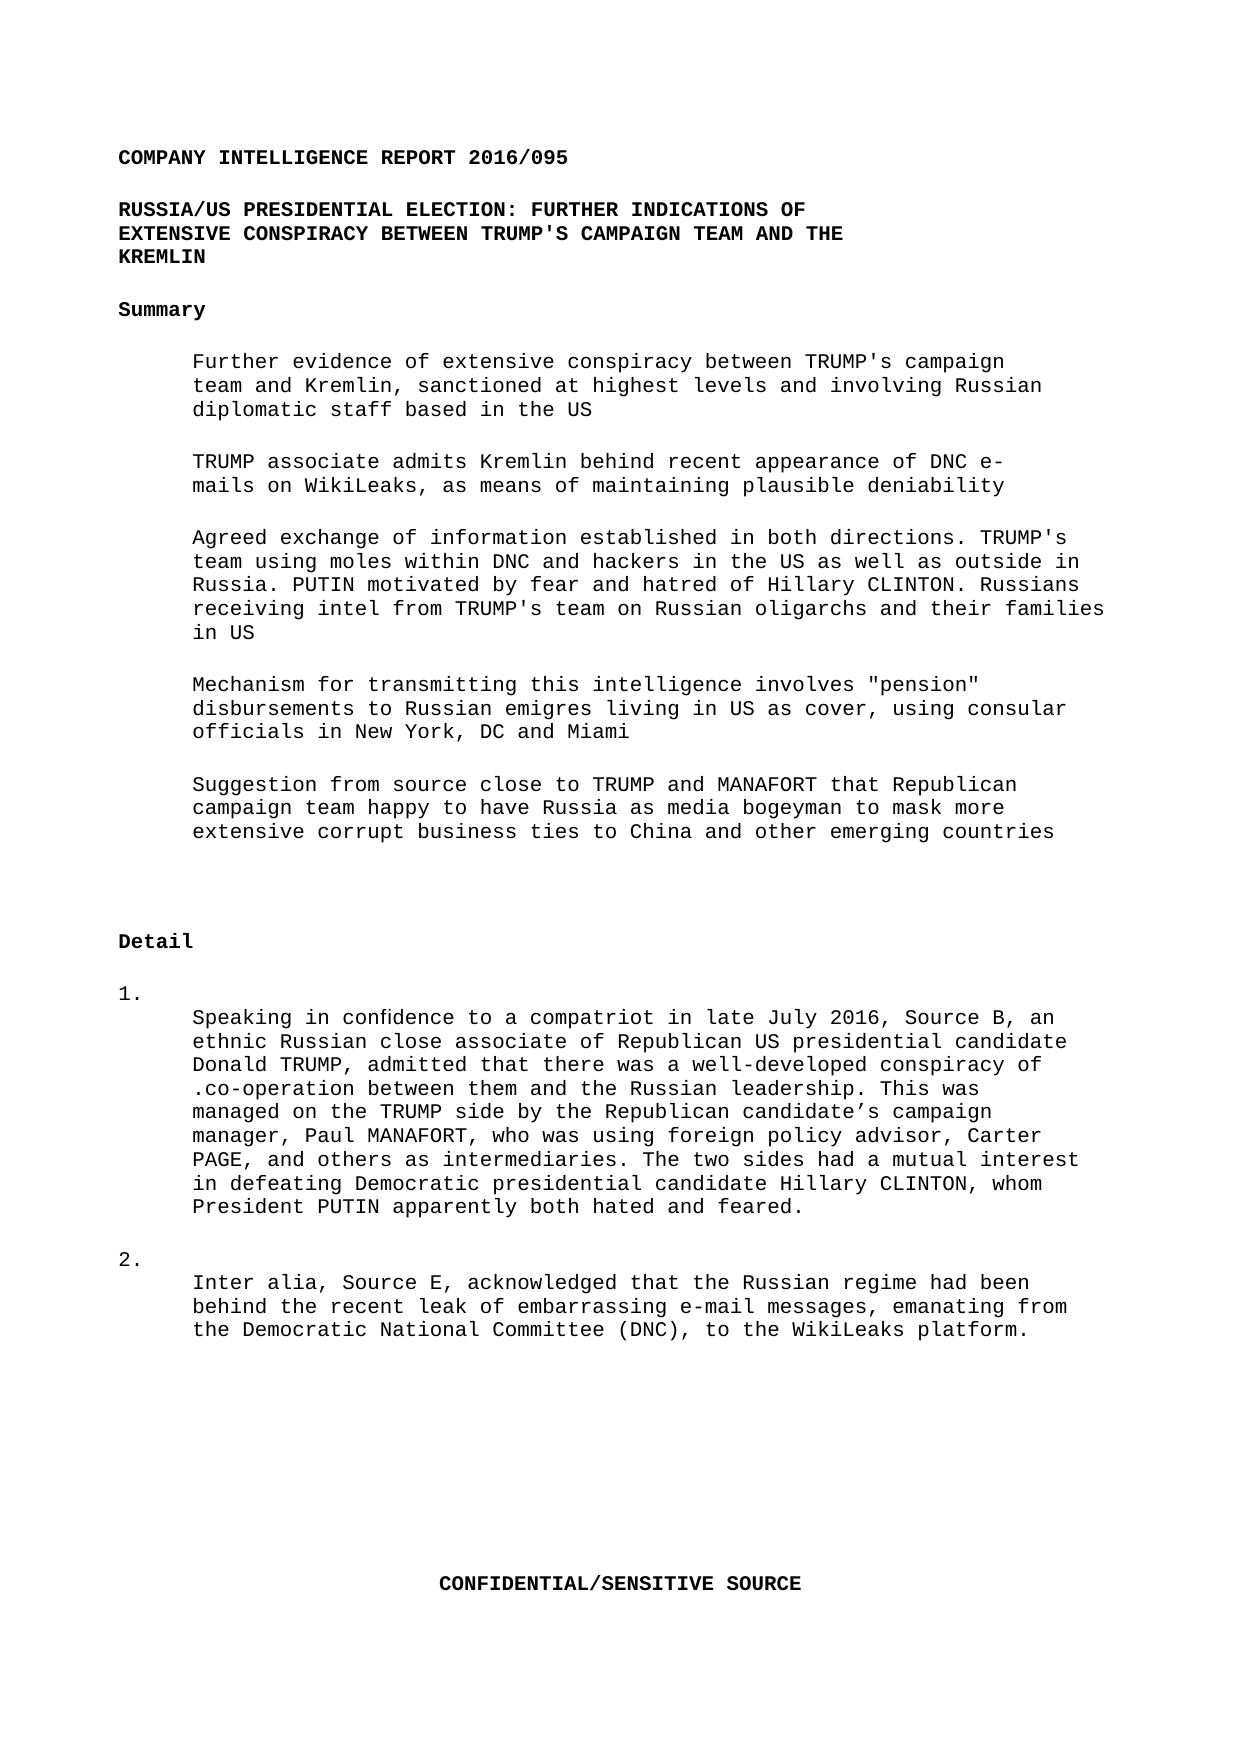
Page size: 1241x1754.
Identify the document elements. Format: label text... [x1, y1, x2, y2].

text 1. [118, 983, 1122, 1007]
text 2. [118, 1248, 1122, 1272]
text in defeating Democratic presidential candidate Hillary CLINTON, whom [192, 1172, 1122, 1196]
text Further evidence of extensive conspiracy between TRUMP's campaign [192, 351, 1122, 375]
text PAGE, and others as intermediaries. The two sides had a mutual interest [192, 1149, 1122, 1172]
text Detail [118, 931, 1122, 954]
text officials in New York, DC and Miami [192, 721, 1122, 745]
text mails on WikiLeaks, as means of maintaining plausible deniability [192, 475, 1122, 498]
text Suggestion from source close to TRUMP and MANAFORT that Republican [192, 774, 1122, 797]
text Mechanism for transmitting this intelligence involves "pension" [192, 674, 1122, 698]
text President PUTIN apparently both hated and feared. [192, 1196, 1122, 1220]
text EXTENSIVE CONSPIRACY BETWEEN TRUMP'S CAMPAIGN TEAM AND THE [118, 223, 1122, 247]
text ethnic Russian close associate of Republican US presidential candidate [192, 1031, 1122, 1054]
text the Democratic National Committee (DNC), to the WikiLeaks platform. [192, 1319, 1122, 1343]
text KREMLIN [118, 247, 1122, 270]
text managed on the TRUMP side by the Republican candidate’s campaign [192, 1102, 1122, 1125]
text Inter alia, Source E, acknowledged that the Russian regime had been [192, 1272, 1122, 1296]
text .co-operation between them and the Russian leadership. This was [192, 1078, 1122, 1102]
text COMPANY INTELLIGENCE REPORT 2016/095 [118, 147, 1122, 171]
text Russia. PUTIN motivated by fear and hatred of Hillary CLINTON. Russians [192, 574, 1122, 598]
text disbursements to Russian emigres living in US as cover, using consular [192, 698, 1122, 721]
text Summary [118, 299, 1122, 323]
text Donald TRUMP, admitted that there was a well-developed conspiracy of [192, 1054, 1122, 1078]
text TRUMP associate admits Kremlin behind recent appearance of DNC e- [192, 451, 1122, 475]
text Agreed exchange of information established in both directions. TRUMP's [192, 527, 1122, 551]
text in US [192, 622, 1122, 645]
text behind the recent leak of embarrassing e-mail messages, emanating from [192, 1296, 1122, 1319]
text extensive corrupt business ties to China and other emerging countries [192, 821, 1122, 845]
text CONFIDENTIAL/SENSITIVE SOURCE [118, 1573, 1122, 1597]
text diplomatic staff based in the US [192, 399, 1122, 422]
text campaign team happy to have Russia as media bogeyman to mask more [192, 797, 1122, 821]
text Speaking in conﬁdence to a compatriot in late July 2016, Source B, an [192, 1007, 1122, 1031]
text RUSSIA/US PRESIDENTIAL ELECTION: FURTHER INDICATIONS OF [118, 199, 1122, 223]
text receiving intel from TRUMP's team on Russian oligarchs and their families [192, 598, 1122, 622]
text team using moles within DNC and hackers in the US as well as outside in [192, 551, 1122, 574]
text team and Kremlin, sanctioned at highest levels and involving Russian [192, 375, 1122, 399]
text manager, Paul MANAFORT, who was using foreign policy advisor, Carter [192, 1125, 1122, 1149]
